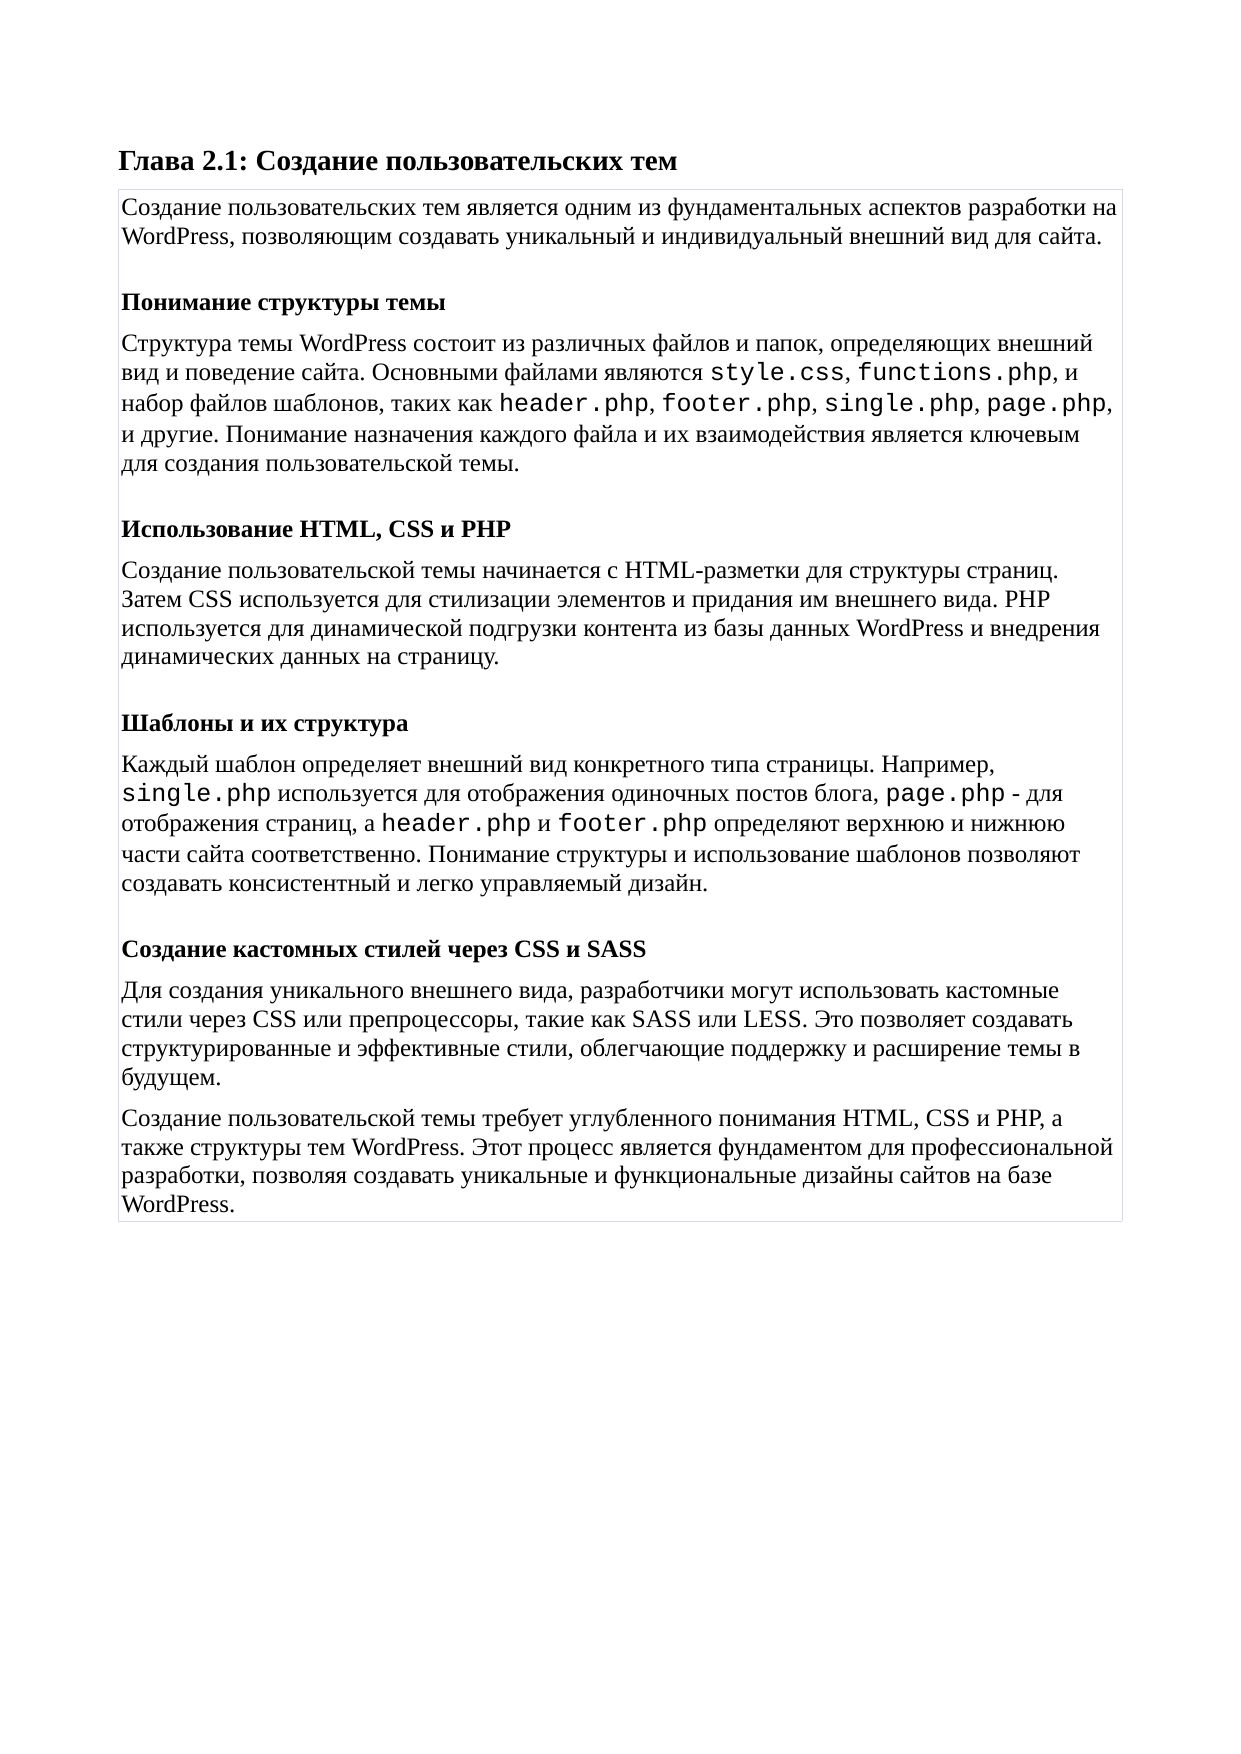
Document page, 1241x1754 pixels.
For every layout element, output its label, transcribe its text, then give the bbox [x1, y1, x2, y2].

text Создание пользовательской темы требует углубленного понимания HTML, CSS и PHP, а также структуры тем WordPress. Этот процесс является фундаментом для профессиональной разработки, позволяя создавать уникальные и функциональные дизайны сайтов на базе WordPress. [119, 1100, 1122, 1221]
text Структура темы WordPress состоит из различных файлов и папок, определяющих внешний вид и поведение сайта. Основными файлами являются style.css, functions.php, и набор файлов шаблонов, таких как header.php, footer.php, single.php, page.php, и другие. Понимание назначения каждого файла и их взаимодействия является ключевым для создания пользовательской темы. [119, 325, 1122, 476]
subtitle Шаблоны и их структура [119, 704, 1122, 736]
text Для создания уникального внешнего вида, разработчики могут использовать кастомные стили через CSS или препроцессоры, такие как SASS или LESS. Это позволяет создавать структурированные и эффективные стили, облегчающие поддержку и расширение темы в будущем. [119, 972, 1122, 1091]
text Создание пользовательской темы начинается с HTML-разметки для структуры страниц. Затем CSS используется для стилизации элементов и придания им внешнего вида. PHP используется для динамической подгрузки контента из базы данных WordPress и внедрения динамических данных на страницу. [119, 552, 1122, 670]
subtitle Глава 2.1: Создание пользовательских тем [118, 143, 1122, 177]
text Создание пользовательских тем является одним из фундаментальных аспектов разработки на WordPress, позволяющим создавать уникальный и индивидуальный внешний вид для сайта. [119, 190, 1122, 250]
subtitle Понимание структуры темы [119, 284, 1122, 316]
text Каждый шаблон определяет внешний вид конкретного типа страницы. Например, single.php используется для отображения одиночных постов блога, page.php - для отображения страниц, а header.php и footer.php определяют верхнюю и нижнюю части сайта соответственно. Понимание структуры и использование шаблонов позволяют создавать консистентный и легко управляемый дизайн. [119, 746, 1122, 897]
subtitle Использование HTML, CSS и PHP [119, 511, 1122, 543]
subtitle Создание кастомных стилей через CSS и SASS [119, 931, 1122, 963]
